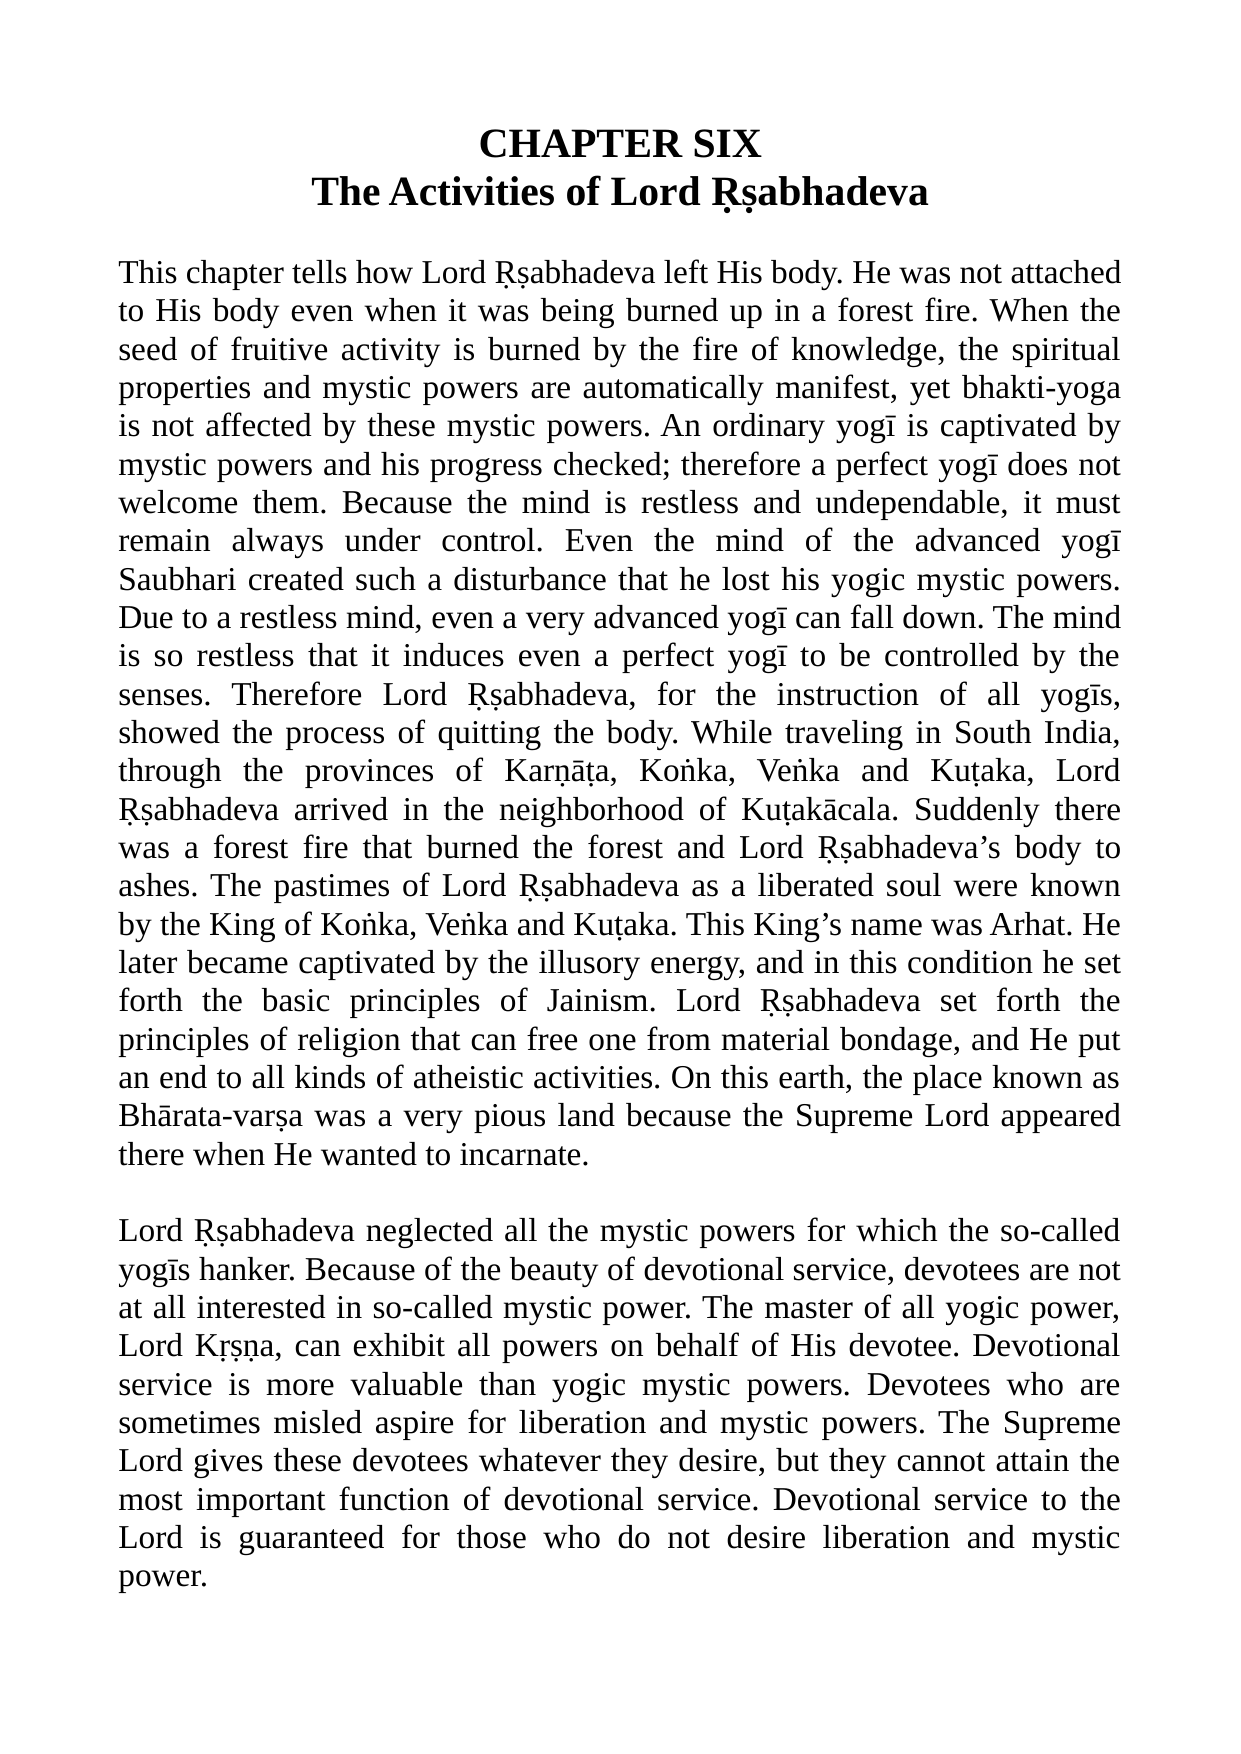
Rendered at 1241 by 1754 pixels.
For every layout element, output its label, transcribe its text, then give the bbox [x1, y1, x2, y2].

text Lord Ṛṣabhadeva neglected all the mystic powers for which the so-called yogīs hanker. Because of the beauty of devotional service, devotees are not at all interested in so-called mystic power. The master of all yogic power, Lord Kṛṣṇa, can exhibit all powers on behalf of His devotee. Devotional service is more valuable than yogic mystic powers. Devotees who are sometimes misled aspire for liberation and mystic powers. The Supreme Lord gives these devotees whatever they desire, but they cannot attain the most important function of devotional service. Devotional service to the Lord is guaranteed for those who do not desire liberation and mystic power. [118, 1211, 1122, 1594]
text The Activities of Lord Ṛṣabhadeva [118, 166, 1122, 214]
text CHAPTER SIX [118, 118, 1122, 166]
text This chapter tells how Lord Ṛṣabhadeva left His body. He was not attached to His body even when it was being burned up in a forest fire. When the seed of fruitive activity is burned by the fire of knowledge, the spiritual properties and mystic powers are automatically manifest, yet bhakti-yoga is not affected by these mystic powers. An ordinary yogī is captivated by mystic powers and his progress checked; therefore a perfect yogī does not welcome them. Because the mind is restless and undependable, it must remain always under control. Even the mind of the advanced yogī Saubhari created such a disturbance that he lost his yogic mystic powers. Due to a restless mind, even a very advanced yogī can fall down. The mind is so restless that it induces even a perfect yogī to be controlled by the senses. Therefore Lord Ṛṣabhadeva, for the instruction of all yogīs, showed the process of quitting the body. While traveling in South India, through the provinces of Karṇāṭa, Koṅka, Veṅka and Kuṭaka, Lord Ṛṣabhadeva arrived in the neighborhood of Kuṭakācala. Suddenly there was a forest fire that burned the forest and Lord Ṛṣabhadeva’s body to ashes. The pastimes of Lord Ṛṣabhadeva as a liberated soul were known by the King of Koṅka, Veṅka and Kuṭaka. This King’s name was Arhat. He later became captivated by the illusory energy, and in this condition he set forth the basic principles of Jainism. Lord Ṛṣabhadeva set forth the principles of religion that can free one from material bondage, and He put an end to all kinds of atheistic activities. On this earth, the place known as Bhārata-varṣa was a very pious land because the Supreme Lord appeared there when He wanted to incarnate. [118, 252, 1122, 1172]
